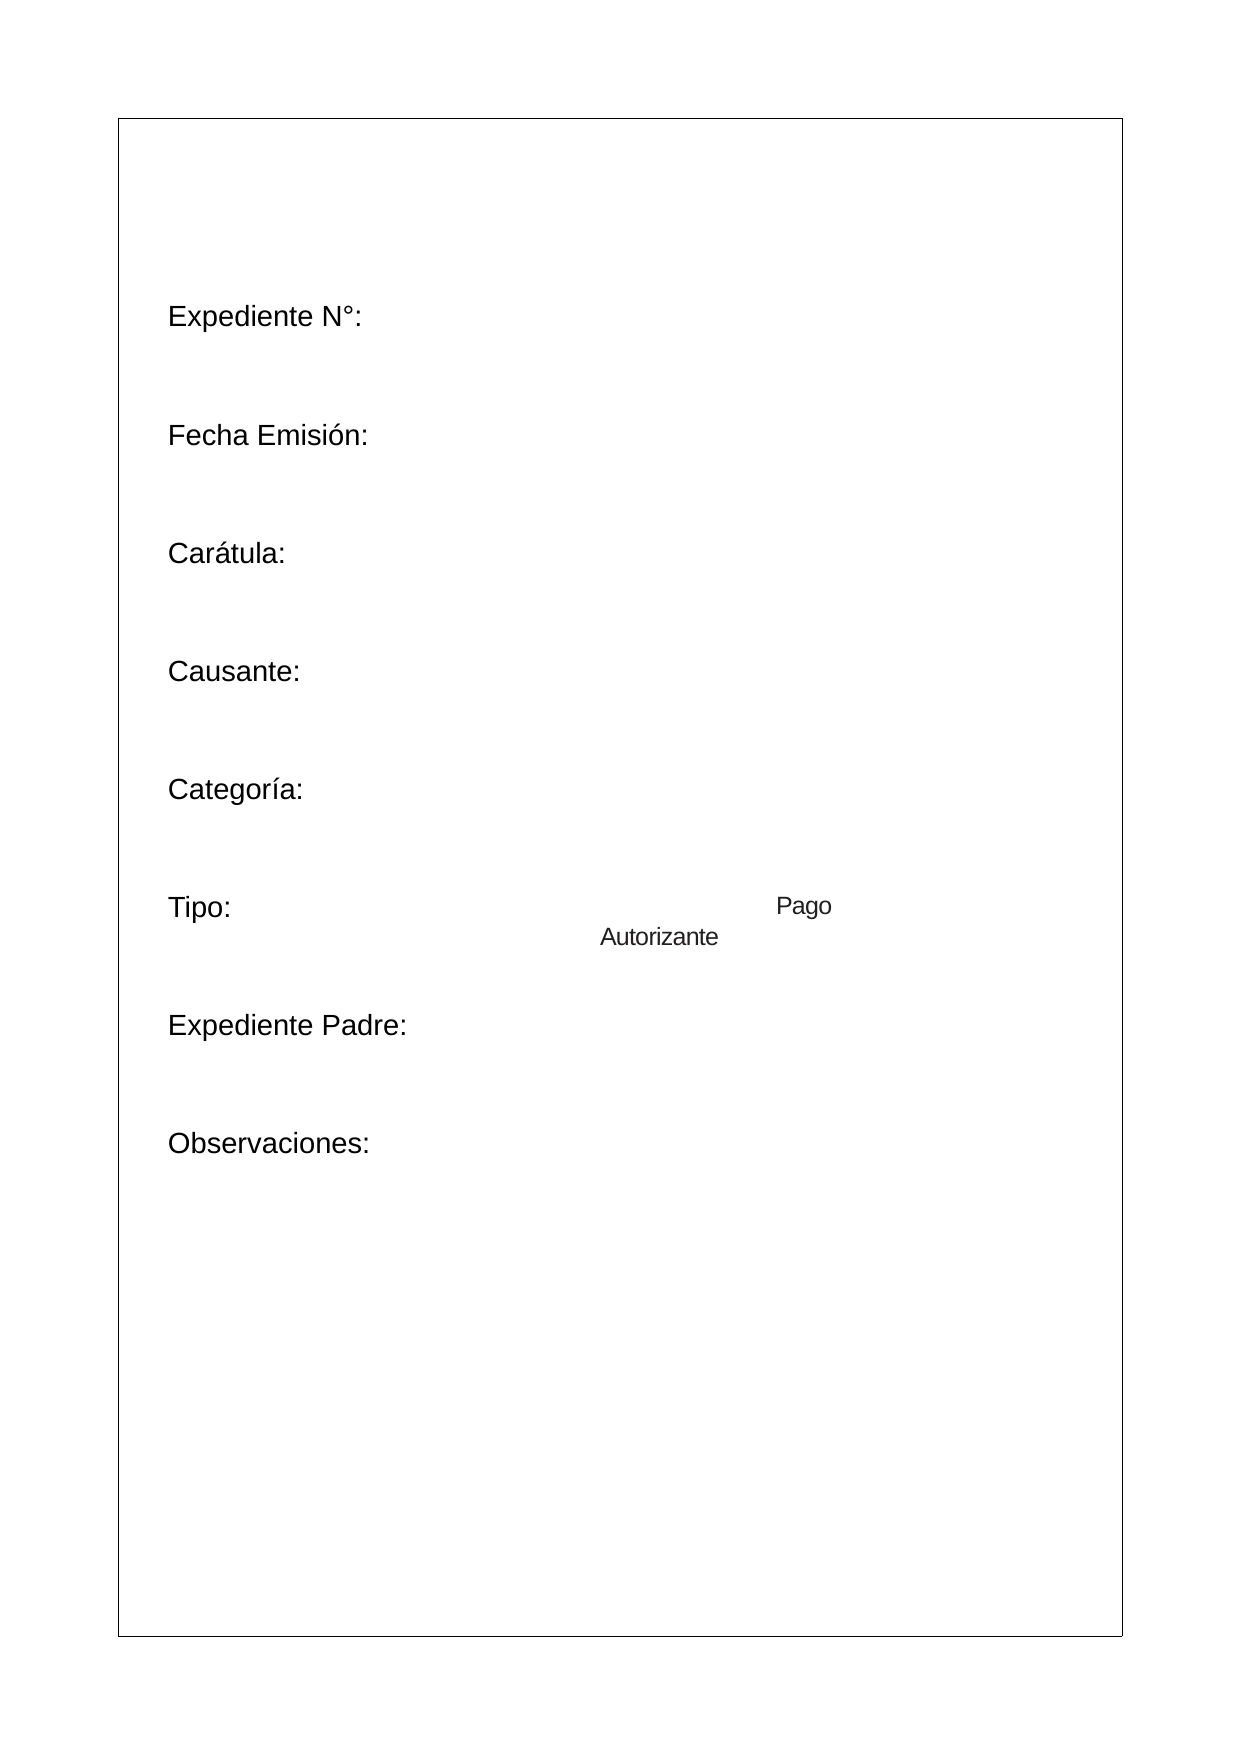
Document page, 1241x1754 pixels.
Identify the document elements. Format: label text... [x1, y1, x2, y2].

table_cell <o.parent_id.number> [433, 1003, 1119, 1121]
table_cell Tipo: [162, 884, 433, 1002]
table_cell <o.issue_date and formatLang(o.issue_date,date='true')> [433, 412, 1119, 530]
table_cell Observaciones: [162, 1121, 433, 1481]
table_cell Carátula: [162, 530, 433, 648]
table_header Expediente N°: [162, 294, 433, 412]
table_cell <if test="o.type == 'payment'">Pago</if><if test="o.type == 'authorizing'">Autorizante</if> [433, 884, 1119, 1002]
table_header <o.number> [433, 294, 1119, 412]
table_cell Expediente Padre: [162, 1003, 433, 1121]
table_cell <o.category_id.name> [433, 766, 1119, 884]
table_cell Causante: [162, 648, 433, 766]
table_cell <o.cover> [433, 530, 1119, 648]
table_cell <o.founder_id.name> [433, 648, 1119, 766]
table_cell Fecha Emisión: [162, 412, 433, 530]
table_cell Categoría: [162, 766, 433, 884]
table_cell <o.note> [433, 1121, 1119, 1481]
